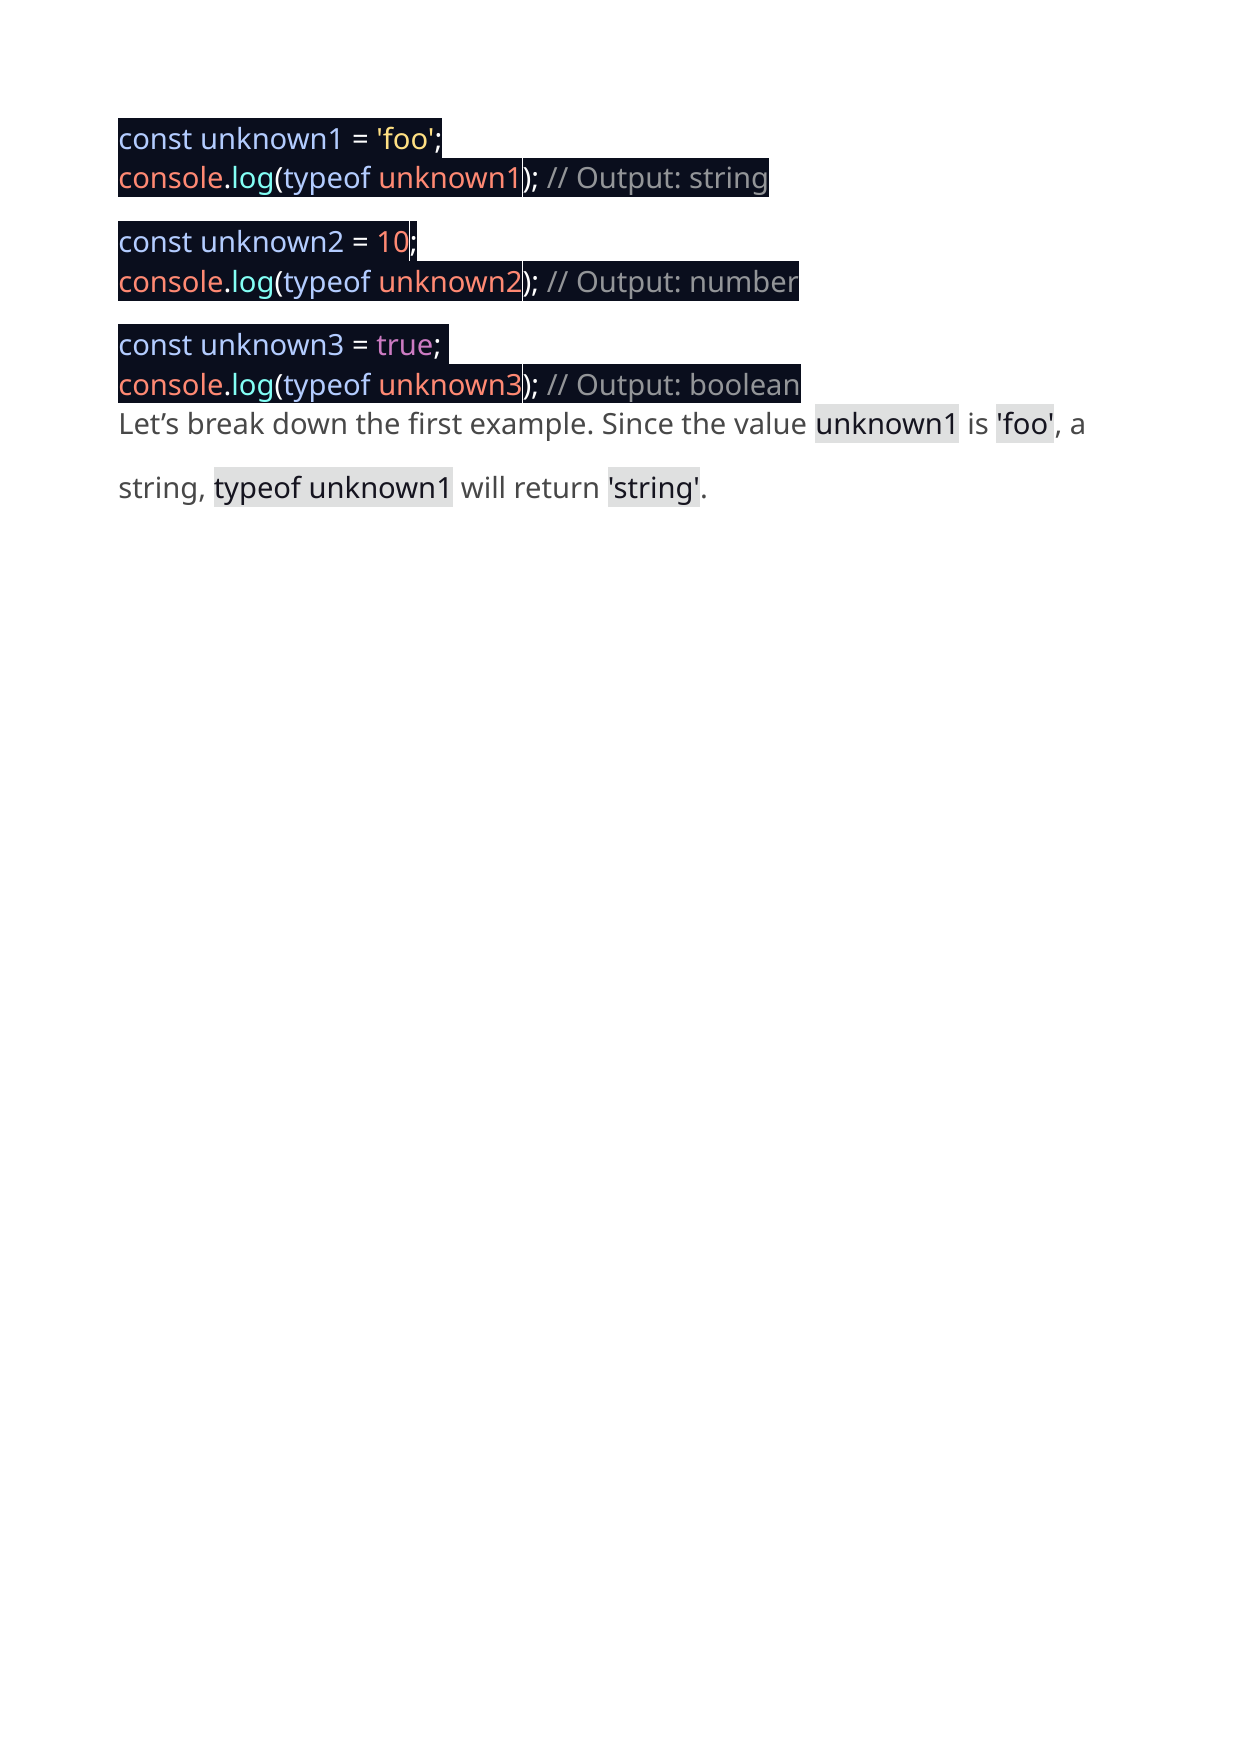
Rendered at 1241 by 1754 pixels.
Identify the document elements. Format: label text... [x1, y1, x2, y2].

text console.log(typeof unknown1); // Output: string [118, 158, 1122, 197]
text console.log(typeof unknown2); // Output: number [118, 261, 1122, 301]
text const unknown2 = 10; [118, 221, 1122, 261]
text Let’s break down the first example. Since the value unknown1 is 'foo', a string, typeof unknown1 will return 'string'. [118, 403, 1122, 507]
text console.log(typeof unknown3); // Output: boolean [118, 364, 1122, 403]
text const unknown3 = true; [118, 324, 1122, 364]
text const unknown1 = 'foo'; [118, 118, 1122, 158]
